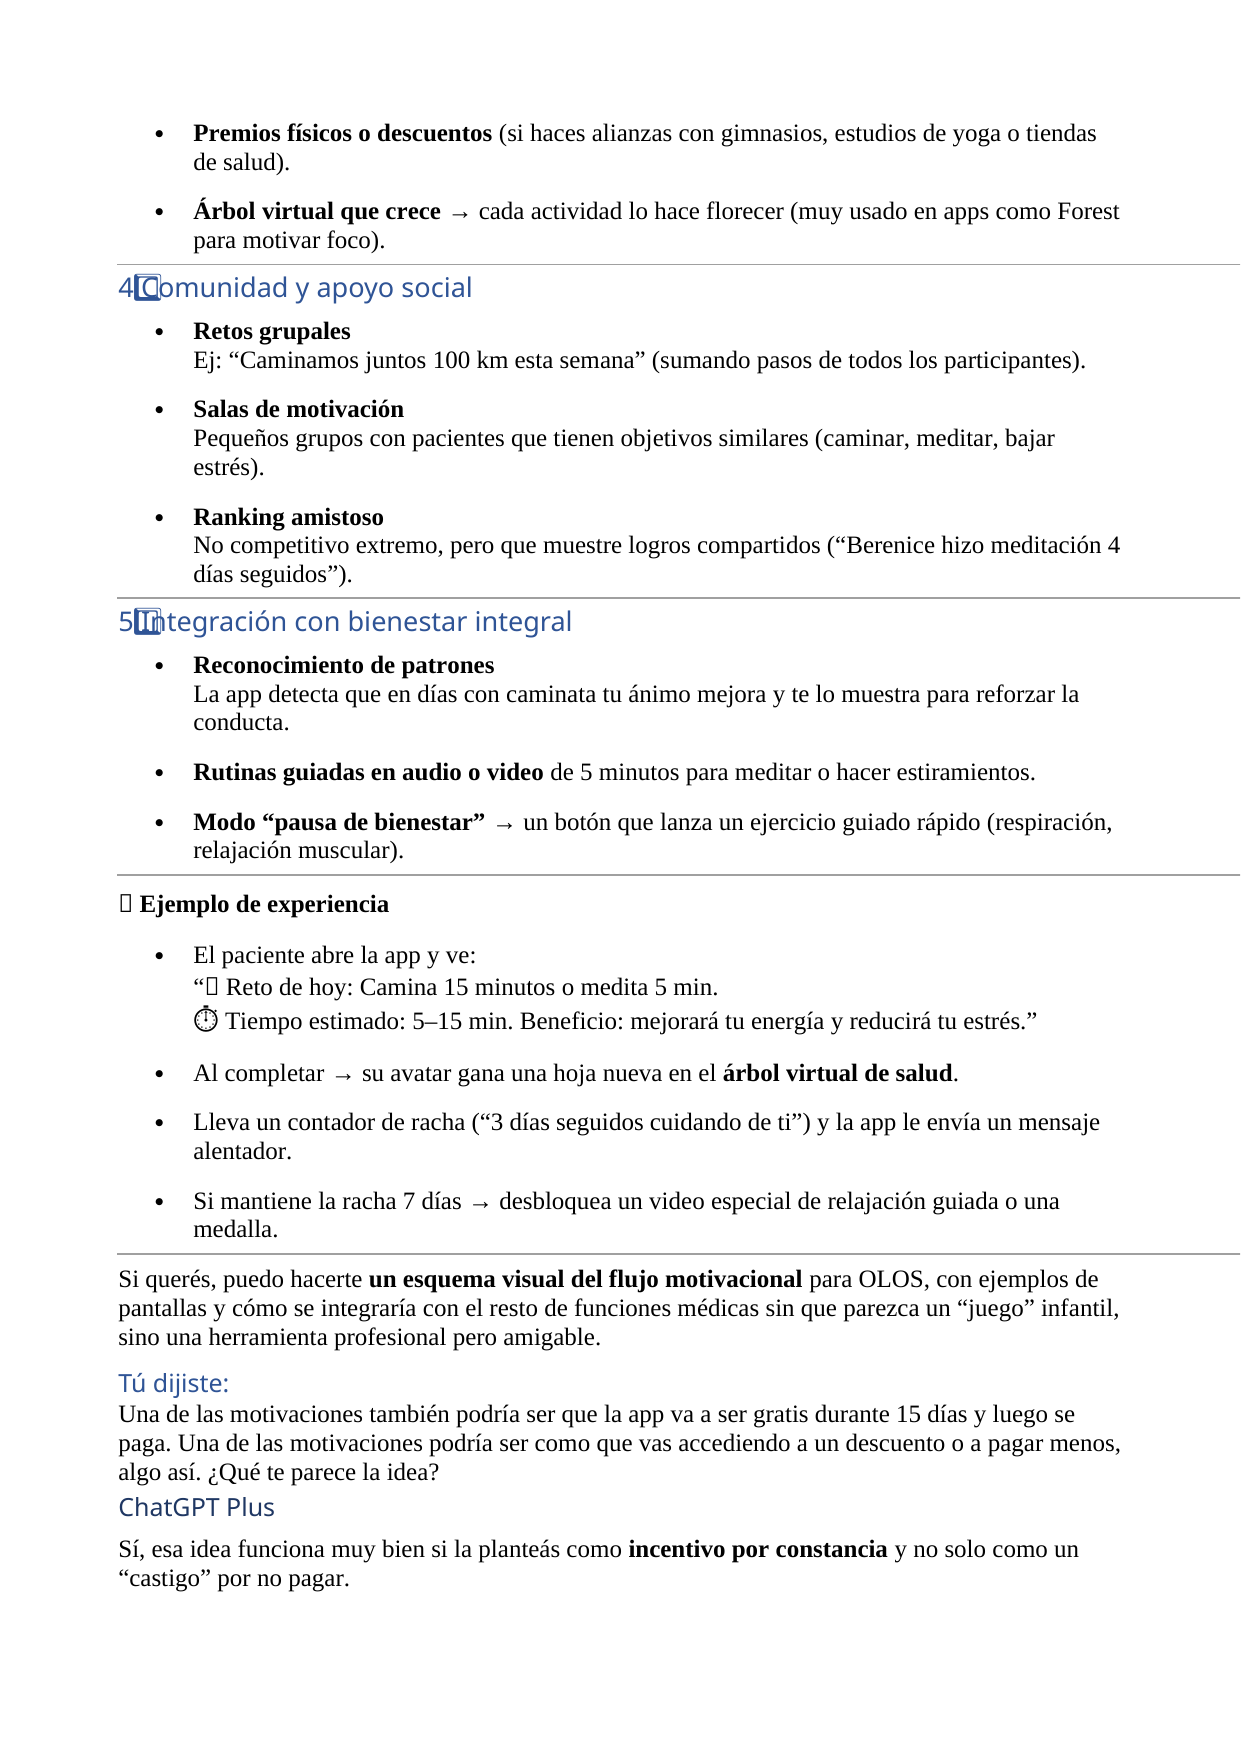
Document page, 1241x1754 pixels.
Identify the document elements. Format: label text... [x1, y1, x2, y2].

text Si querés, puedo hacerte un esquema visual del flujo motivacional para OLOS, con ejemplos de pantallas y cómo se integraría con el resto de funciones médicas sin que parezca un “juego” infantil, sino una herramienta profesional pero amigable. [118, 1264, 1122, 1351]
subtitle Tú dijiste: [118, 1365, 1122, 1399]
list Ranking amistoso No competitivo extremo, pero que muestre logros compartidos (“Berenice hizo meditación 4 días seguidos”). [156, 502, 1122, 588]
text Una de las motivaciones también podría ser que la app va a ser gratis durante 15 días y luego se paga. Una de las motivaciones podría ser como que vas accediendo a un descuento o a pagar menos, algo así. ¿Qué te parece la idea? [118, 1399, 1122, 1486]
list Lleva un contador de racha (“3 días seguidos cuidando de ti”) y la app le envía un mensaje alentador. [156, 1107, 1122, 1165]
list Árbol virtual que crece → cada actividad lo hace florecer (muy usado en apps como Forest para motivar foco). [156, 196, 1122, 254]
subtitle ChatGPT Plus [118, 1490, 1122, 1524]
list Reconocimiento de patrones La app detecta que en días con caminata tu ánimo mejora y te lo muestra para reforzar la conducta. [156, 650, 1122, 736]
list Salas de motivación Pequeños grupos con pacientes que tienen objetivos similares (caminar, meditar, bajar estrés). [156, 394, 1122, 481]
subtitle 5️⃣ Integración con bienestar integral [118, 603, 1122, 639]
list Modo “pausa de bienestar” → un botón que lanza un ejercicio guiado rápido (respiración, relajación muscular). [156, 807, 1122, 864]
text 💡 Ejemplo de experiencia [118, 885, 1122, 919]
list Retos grupales Ej: “Caminamos juntos 100 km esta semana” (sumando pasos de todos los participantes). [156, 316, 1122, 374]
list Premios físicos o descuentos (si haces alianzas con gimnasios, estudios de yoga o tiendas de salud). [156, 118, 1122, 176]
list Si mantiene la racha 7 días → desbloquea un video especial de relajación guiada o una medalla. [156, 1186, 1122, 1243]
list Rutinas guiadas en audio o video de 5 minutos para meditar o hacer estiramientos. [156, 757, 1122, 786]
list El paciente abre la app y ve: “🎯 Reto de hoy: Camina 15 minutos o medita 5 min. ⏱ Tiempo estimado: 5–15 min. Beneficio: mejorará tu energía y reducirá tu estrés.” [156, 940, 1122, 1037]
subtitle 4️⃣ Comunidad y apoyo social [118, 269, 1122, 306]
text Sí, esa idea funciona muy bien si la planteás como incentivo por constancia y no solo como un “castigo” por no pagar. [118, 1534, 1122, 1592]
list Al completar → su avatar gana una hoja nueva en el árbol virtual de salud. [156, 1058, 1122, 1087]
